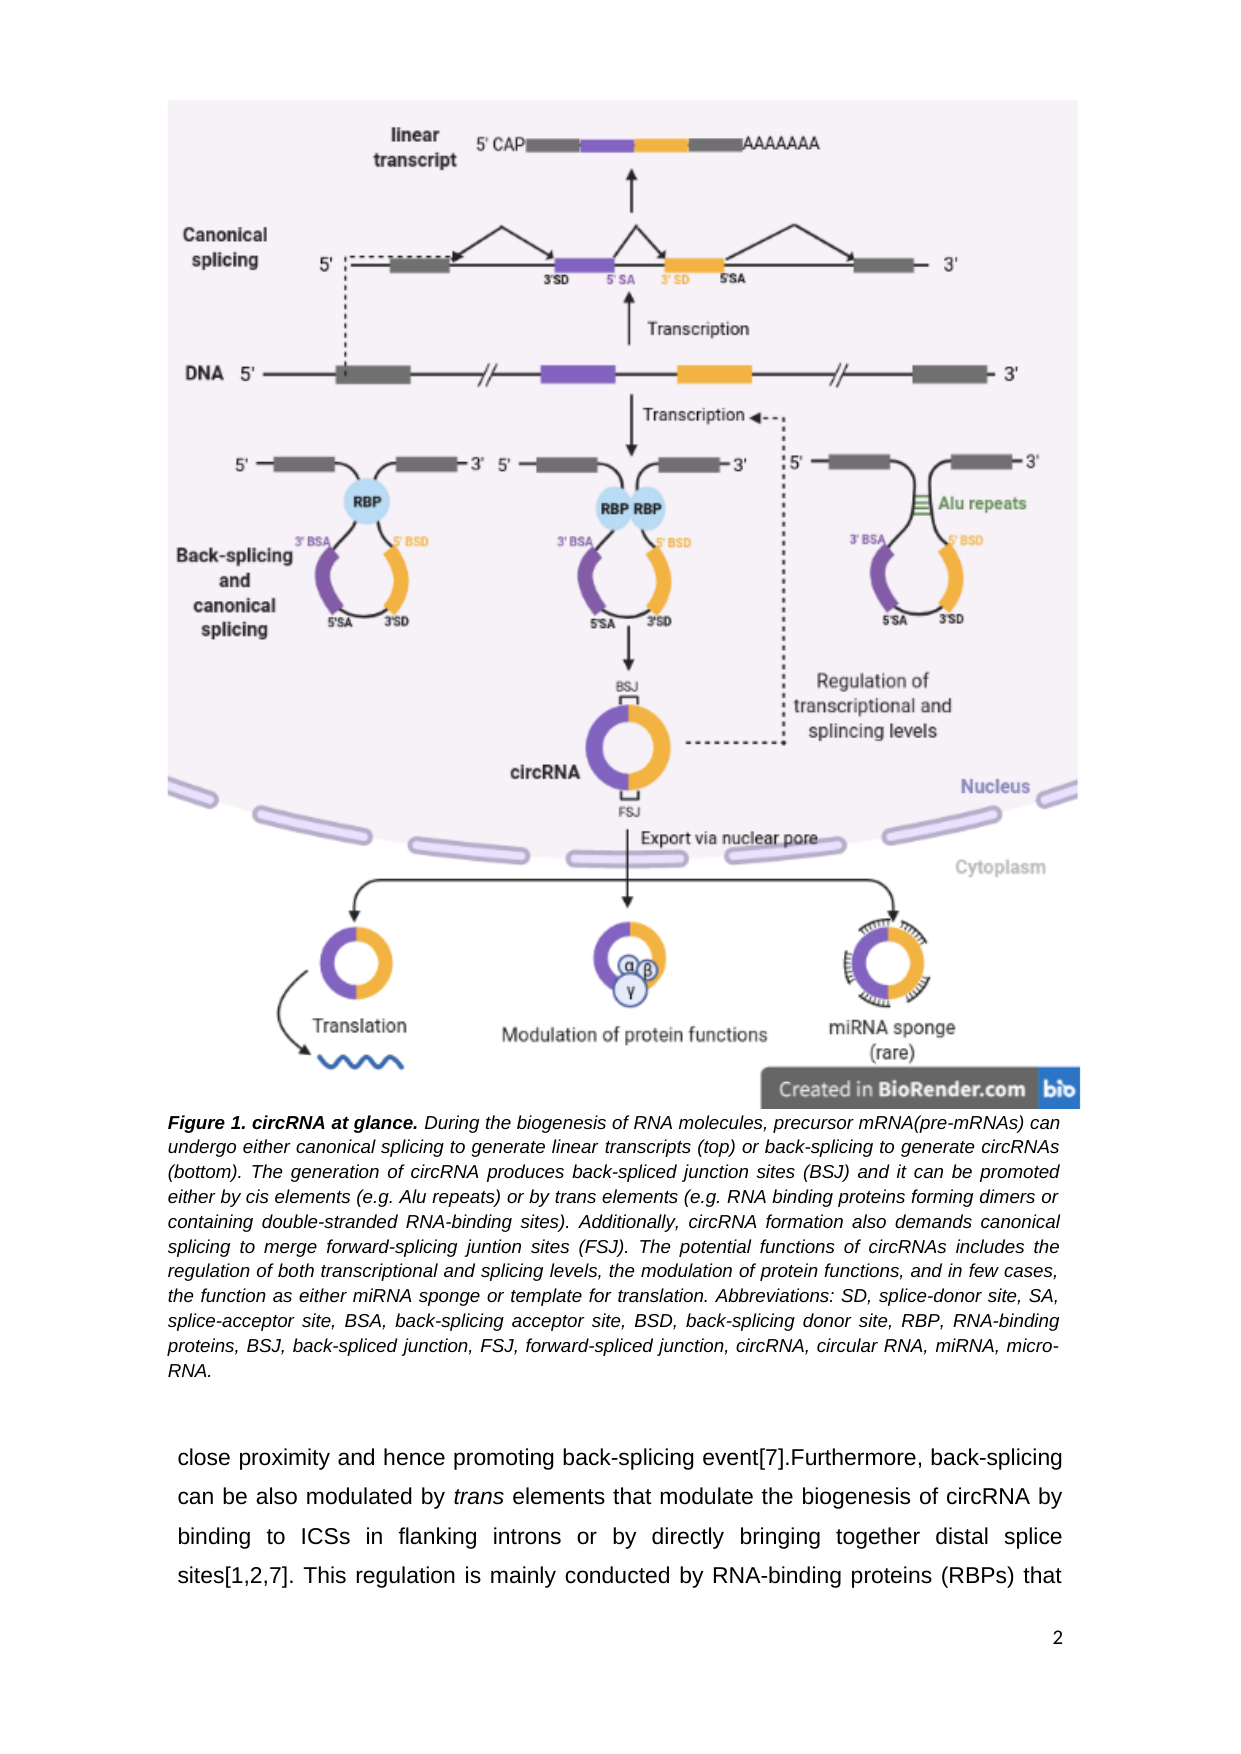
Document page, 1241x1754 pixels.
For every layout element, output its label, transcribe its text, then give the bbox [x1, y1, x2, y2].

text close proximity and hence promoting back-splicing event[7]⁠.Furthermore, back-splicing can be also modulated by trans elements that modulate the biogenesis of circRNA by binding to ICSs in flanking introns or by directly bringing together distal splice sites[1,2,7]⁠. This regulation is mainly conducted by RNA-binding proteins (RBPs) that [168, 1109, 1063, 1589]
picture [167, 100, 1080, 1109]
text Figure 1. circRNA at glance. During the biogenesis of RNA molecules, precursor mRNA(pre-mRNAs) can undergo either canonical splicing to generate linear transcripts (top) or back-splicing to generate circRNAs (bottom). The generation of circRNA produces back-spliced junction sites (BSJ) and it can be promoted either by cis elements (e.g. Alu repeats) or by trans elements (e.g. RNA binding proteins forming dimers or containing double-stranded RNA-binding sites). Additionally, circRNA formation also demands canonical splicing to merge forward-splicing juntion sites (FSJ). The potential functions of circRNAs includes the regulation of both transcriptional and splicing levels, the modulation of protein functions, and in few cases, the function as either miRNA sponge or template for translation. Abbreviations: SD, splice-donor site, SA, splice-acceptor site, BSA, back-splicing acceptor site, BSD, back-splicing donor site, RBP, RNA-binding proteins, BSJ, back-spliced junction, FSJ, forward-spliced junction, circRNA, circular RNA, miRNA, micro-RNA. [168, 1109, 1060, 1381]
